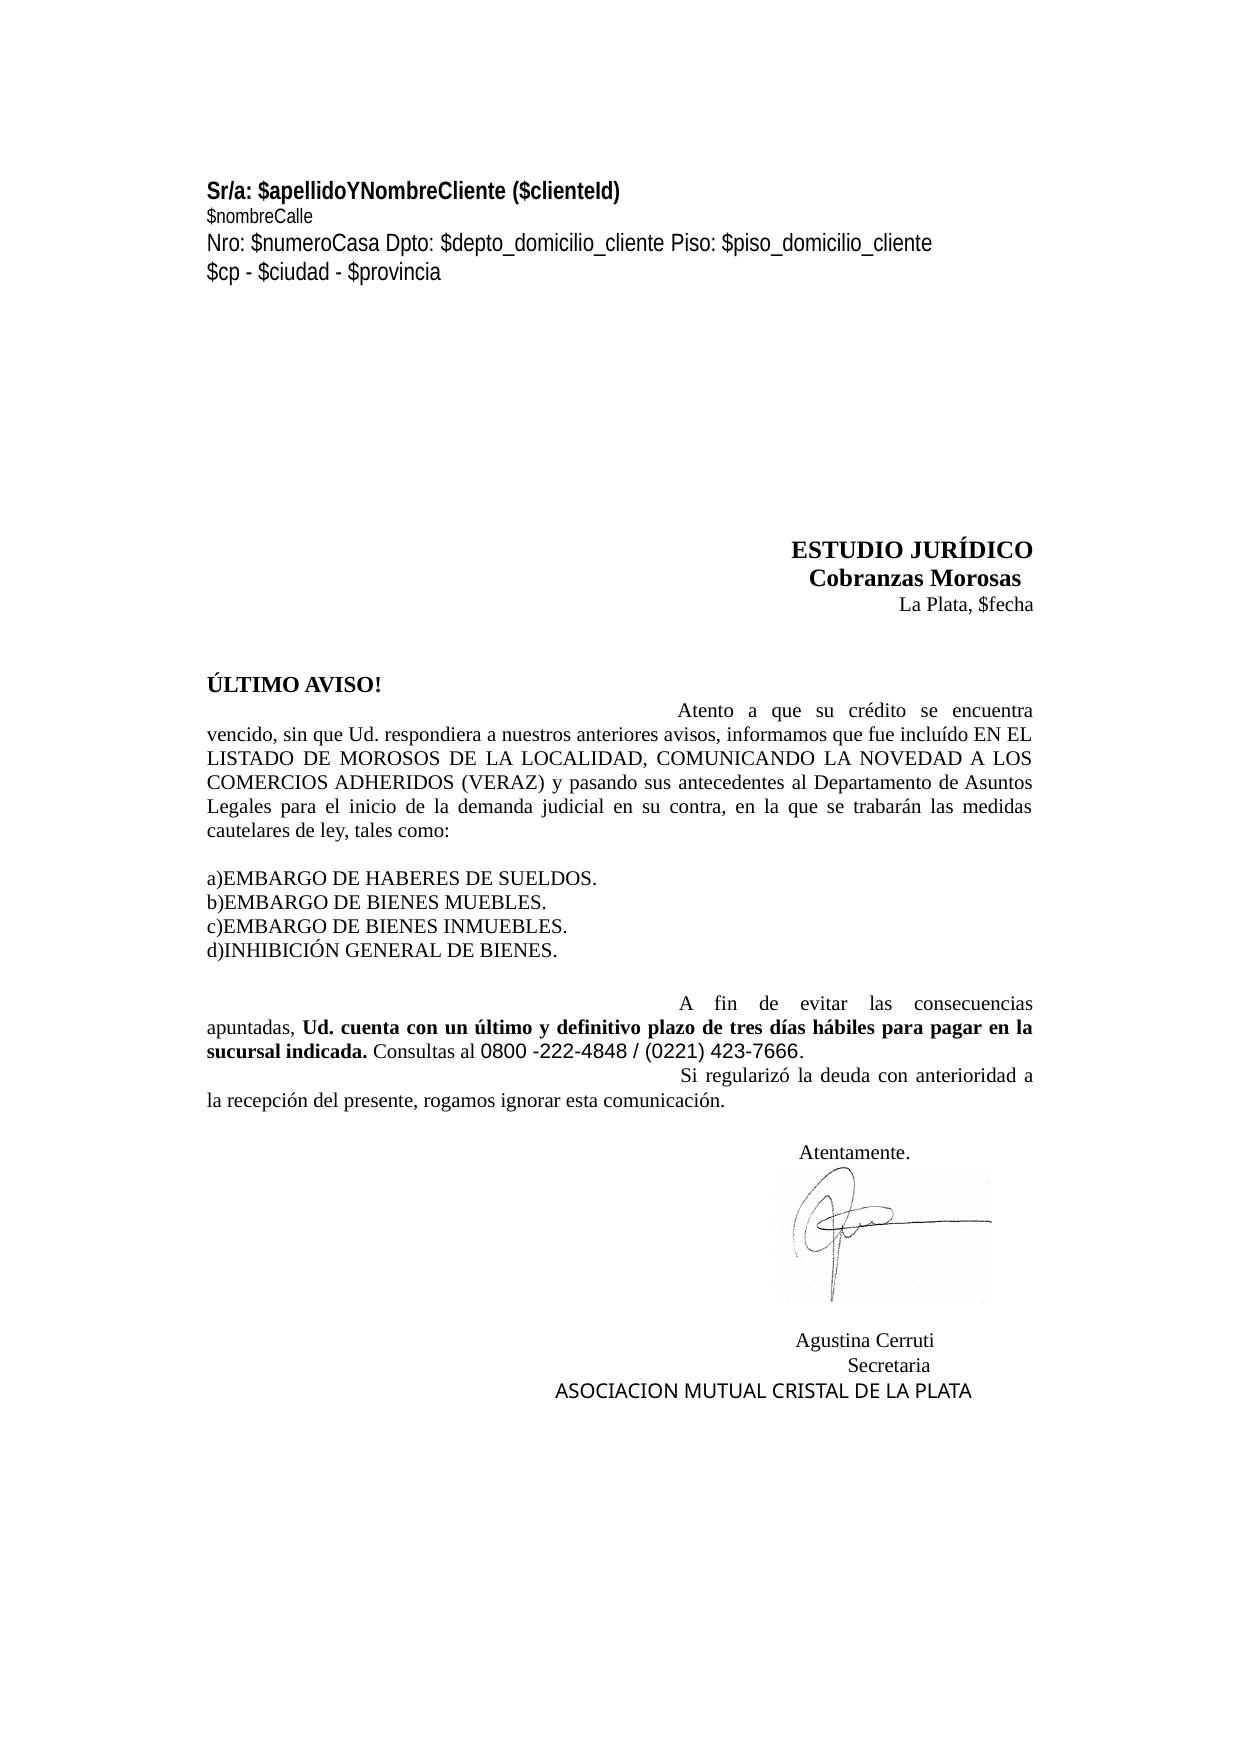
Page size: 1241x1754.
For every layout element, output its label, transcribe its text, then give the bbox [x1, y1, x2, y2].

text Cobranzas Morosas [207, 563, 1033, 592]
text d)INHIBICIÓN GENERAL DE BIENES. [207, 938, 1033, 962]
text ÚLTIMO AVISO! [207, 671, 1033, 698]
text Sr/a: $apellidoYNombreCliente ($clienteId) [207, 176, 1033, 204]
text Atentamente. [207, 1140, 1033, 1164]
text Si regularizó la deuda con anterioridad a la recepción del presente, rogamos ignorar esta comunicación. [207, 1063, 1033, 1112]
text ASOCIACION MUTUAL CRISTAL DE LA PLATA [207, 1377, 1033, 1404]
text $nombreCalle [207, 204, 1033, 228]
text c)EMBARGO DE BIENES INMUEBLES. [207, 914, 1033, 938]
text b)EMBARGO DE BIENES MUEBLES. [207, 890, 1033, 914]
text $cp - $ciudad - $provincia [207, 257, 1033, 286]
text A fin de evitar las consecuencias apuntadas, Ud. cuenta con un último y definitivo plazo de tres días hábiles para pagar en la sucursal indicada. Consultas al 0800 -222-4848 / (0221) 423-7666. [207, 991, 1033, 1063]
text Nro: $numeroCasa Dpto: $depto_domicilio_cliente Piso: $piso_domicilio_cliente [207, 228, 1033, 257]
picture [206, 1164, 1034, 1305]
text Agustina Cerruti [207, 1328, 1033, 1352]
text La Plata, $fecha [207, 592, 1033, 616]
text ESTUDIO JURÍDICO [207, 535, 1033, 563]
text Atento a que su crédito se encuentra vencido, sin que Ud. respondiera a nuestros anteriores avisos, informamos que fue incluído EN EL LISTADO DE MOROSOS DE LA LOCALIDAD, COMUNICANDO LA NOVEDAD A LOS COMERCIOS ADHERIDOS (VERAZ) y pasando sus antecedentes al Departamento de Asuntos Legales para el inicio de la demanda judicial en su contra, en la que se trabarán las medidas cautelares de ley, tales como: [207, 698, 1033, 842]
text Secretaria [207, 1352, 1033, 1377]
text a)EMBARGO DE HABERES DE SUELDOS. [207, 866, 1033, 890]
